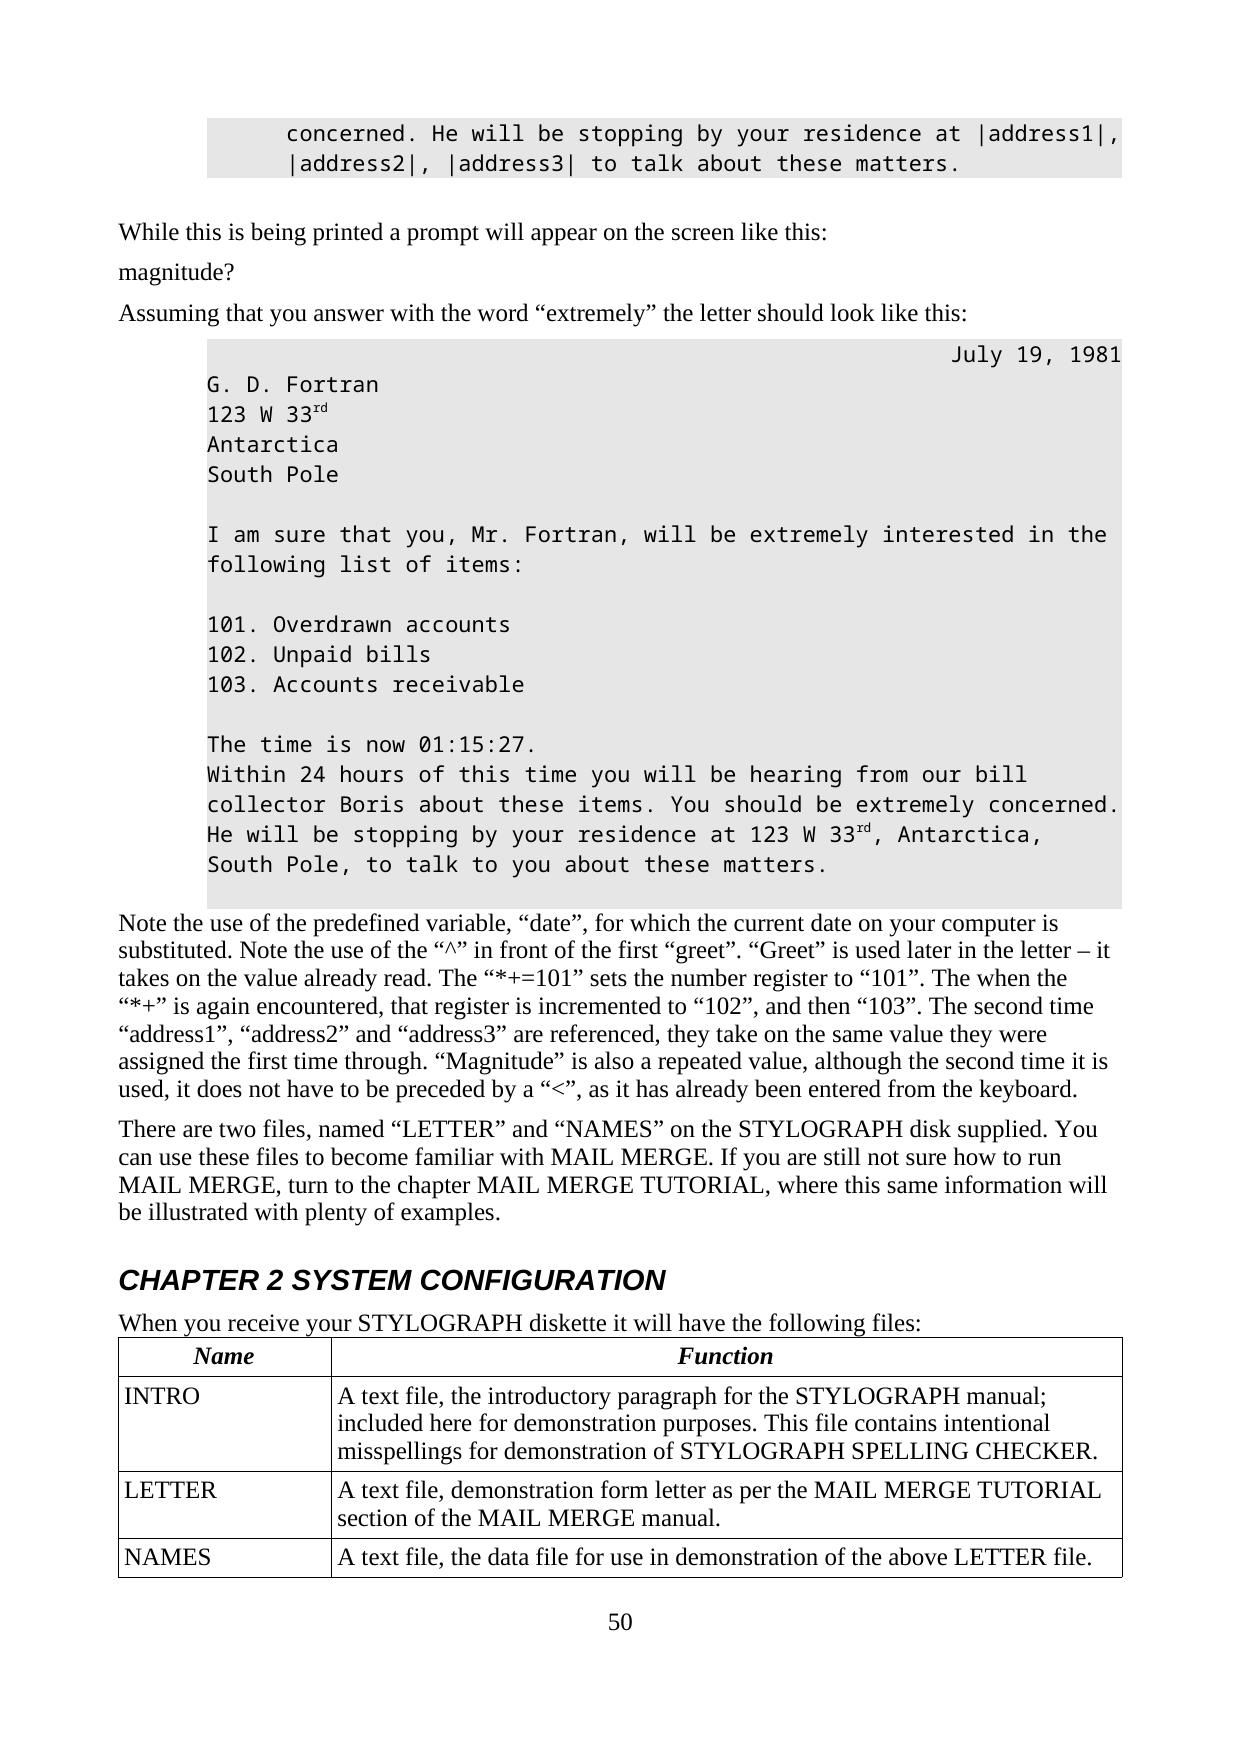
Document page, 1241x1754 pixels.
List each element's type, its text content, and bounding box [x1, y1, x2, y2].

text Within 24 hours of this time you will be hearing from our bill collector Boris about these items. You should be extremely concerned. He will be stopping by your residence at 123 W 33rd, Antarctica, South Pole, to talk to you about these matters. [207, 759, 1122, 879]
text July 19, 1981 [207, 339, 1122, 369]
text I am sure that you, Mr. Fortran, will be extremely interested in the following list of items: [207, 519, 1122, 579]
table_cell INTRO [119, 1377, 331, 1471]
text 123 W 33rd [207, 399, 1122, 429]
text Note the use of the predefined variable, “date”, for which the current date on your computer is substituted. Note the use of the “^” in front of the first “greet”. “Greet” is used later in the letter – it takes on the value already read. The “*+=101” sets the number register to “101”. The when the “*+” is again encountered, that register is incremented to “102”, and then “103”. The second time “address1”, “address2” and “address3” are referenced, they take on the same value they were assigned the first time through. “Magnitude” is also a repeated value, although the second time it is used, it does not have to be preceded by a “<”, as it has already been entered from the keyboard. [118, 909, 1122, 1103]
text When you receive your STYLOGRAPH diskette it will have the following files: [118, 1309, 1122, 1337]
text South Pole [207, 459, 1122, 489]
text concerned. He will be stopping by your residence at |address1|, [207, 118, 1122, 148]
text Assuming that you answer with the word “extremely” the letter should look like this: [118, 299, 1122, 326]
text G. D. Fortran [207, 369, 1122, 399]
table_cell A text file, the introductory paragraph for the STYLOGRAPH manual; included here for demonstration purposes. This file contains intentional misspellings for demonstration of STYLOGRAPH SPELLING CHECKER. [332, 1377, 1122, 1471]
text Antarctica [207, 429, 1122, 459]
text While this is being printed a prompt will appear on the screen like this: [118, 218, 1122, 246]
table_cell NAMES [119, 1539, 331, 1577]
text There are two files, named “LETTER” and “NAMES” on the STYLOGRAPH disk supplied. You can use these files to become familiar with MAIL MERGE. If you are still not sure how to run MAIL MERGE, turn to the chapter MAIL MERGE TUTORIAL, where this same information will be illustrated with plenty of examples. [118, 1115, 1122, 1226]
table_cell LETTER [119, 1472, 331, 1538]
text magnitude? [118, 258, 1122, 286]
text |address2|, |address3| to talk about these matters. [207, 148, 1122, 178]
table_cell A text file, the data file for use in demonstration of the above LETTER file. [332, 1539, 1122, 1577]
subtitle CHAPTER 2 SYSTEM CONFIGURATION [118, 1264, 1122, 1296]
text 102. Unpaid bills [207, 639, 1122, 669]
table_header Name [119, 1338, 331, 1376]
text 101. Overdrawn accounts [207, 609, 1122, 639]
text The time is now 01:15:27. [207, 729, 1122, 759]
text 103. Accounts receivable [207, 669, 1122, 699]
table_header Function [332, 1338, 1122, 1376]
table_cell A text file, demonstration form letter as per the MAIL MERGE TUTORIAL section of the MAIL MERGE manual. [332, 1472, 1122, 1538]
